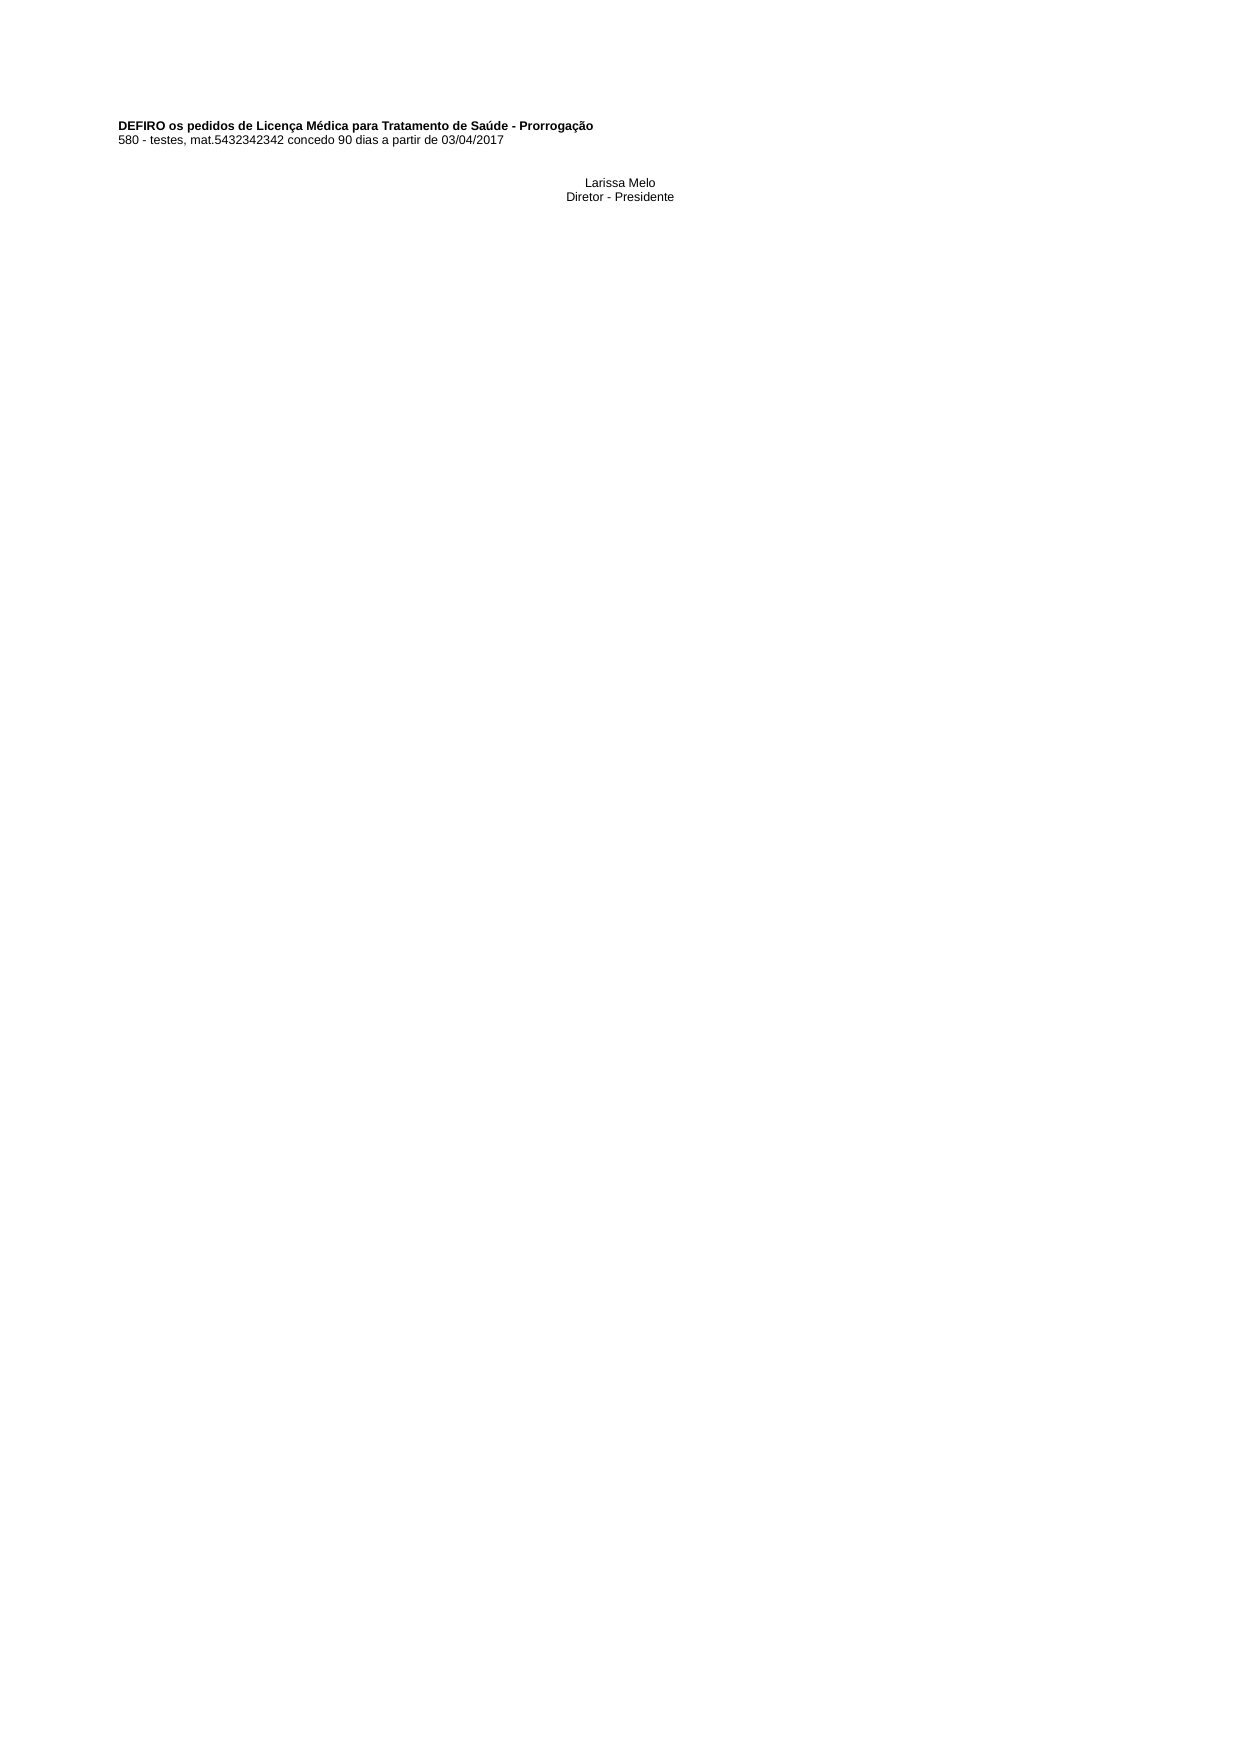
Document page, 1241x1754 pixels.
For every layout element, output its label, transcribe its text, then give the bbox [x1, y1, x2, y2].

text DEFIRO os pedidos de Licença Médica para Tratamento de Saúde - Prorrogação [118, 118, 1122, 132]
text Diretor - Presidente [118, 190, 1122, 204]
text 580 - testes, mat.5432342342 concedo 90 dias a partir de 03/04/2017 [118, 132, 1122, 147]
text Larissa Melo [118, 176, 1122, 190]
